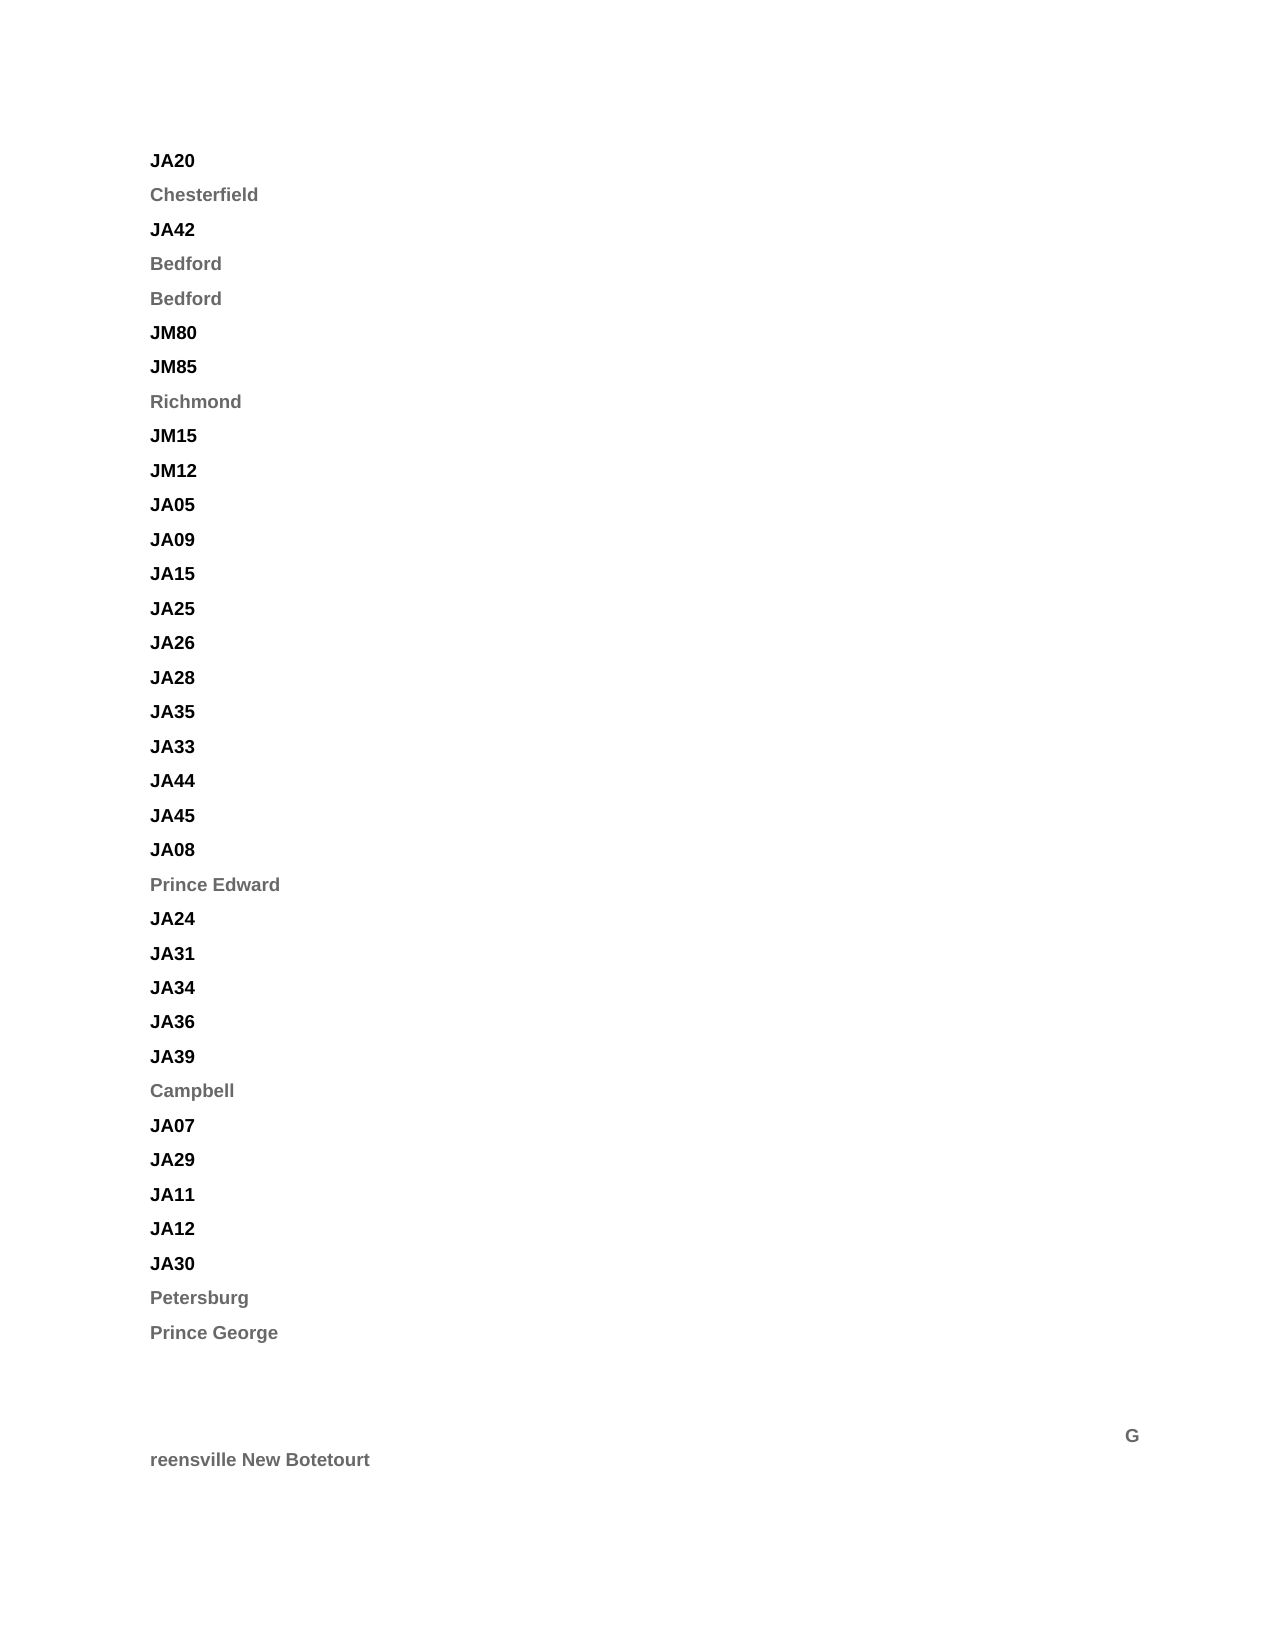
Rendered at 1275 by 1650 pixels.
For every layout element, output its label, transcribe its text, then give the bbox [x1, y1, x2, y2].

text JA08 [150, 839, 1125, 861]
text JA42 [150, 219, 1125, 240]
text JA05 [150, 495, 1125, 516]
text JM80 [150, 322, 1125, 343]
text Prince George [150, 1322, 1125, 1343]
text JM12 [150, 460, 1125, 481]
text § ̈¦ 95 [150, 1391, 1125, 1412]
text Chesterfield [150, 184, 1125, 205]
text JA25 [150, 598, 1125, 619]
text JA28 [150, 667, 1125, 688]
text JA07 [150, 1115, 1125, 1136]
text JA09 [150, 529, 1125, 550]
text JA39 [150, 1046, 1125, 1067]
text JA29 [150, 1150, 1125, 1171]
text JA36 [150, 1012, 1125, 1033]
text Richmond [150, 391, 1125, 412]
text JA20 [150, 150, 1125, 171]
text JM15 [150, 426, 1125, 447]
text JA44 [150, 771, 1125, 792]
text Petersburg [150, 1288, 1125, 1309]
text JA26 [150, 633, 1125, 654]
text Bedford [150, 288, 1125, 309]
text JA35 [150, 702, 1125, 723]
text Prince Edward [150, 874, 1125, 895]
text JA24 [150, 908, 1125, 929]
text Campbell [150, 1081, 1125, 1102]
text JA45 [150, 805, 1125, 826]
text JM85 [150, 357, 1125, 378]
text Greensville New Botetourt [150, 1426, 1125, 1471]
text JA30 [150, 1253, 1125, 1274]
text JA34 [150, 977, 1125, 998]
text § ̈¦ 85 [150, 1357, 1125, 1378]
text Bedford [150, 253, 1125, 274]
text JA31 [150, 943, 1125, 964]
text JA12 [150, 1219, 1125, 1240]
text JA11 [150, 1184, 1125, 1205]
text JA15 [150, 564, 1125, 585]
text JA33 [150, 736, 1125, 757]
